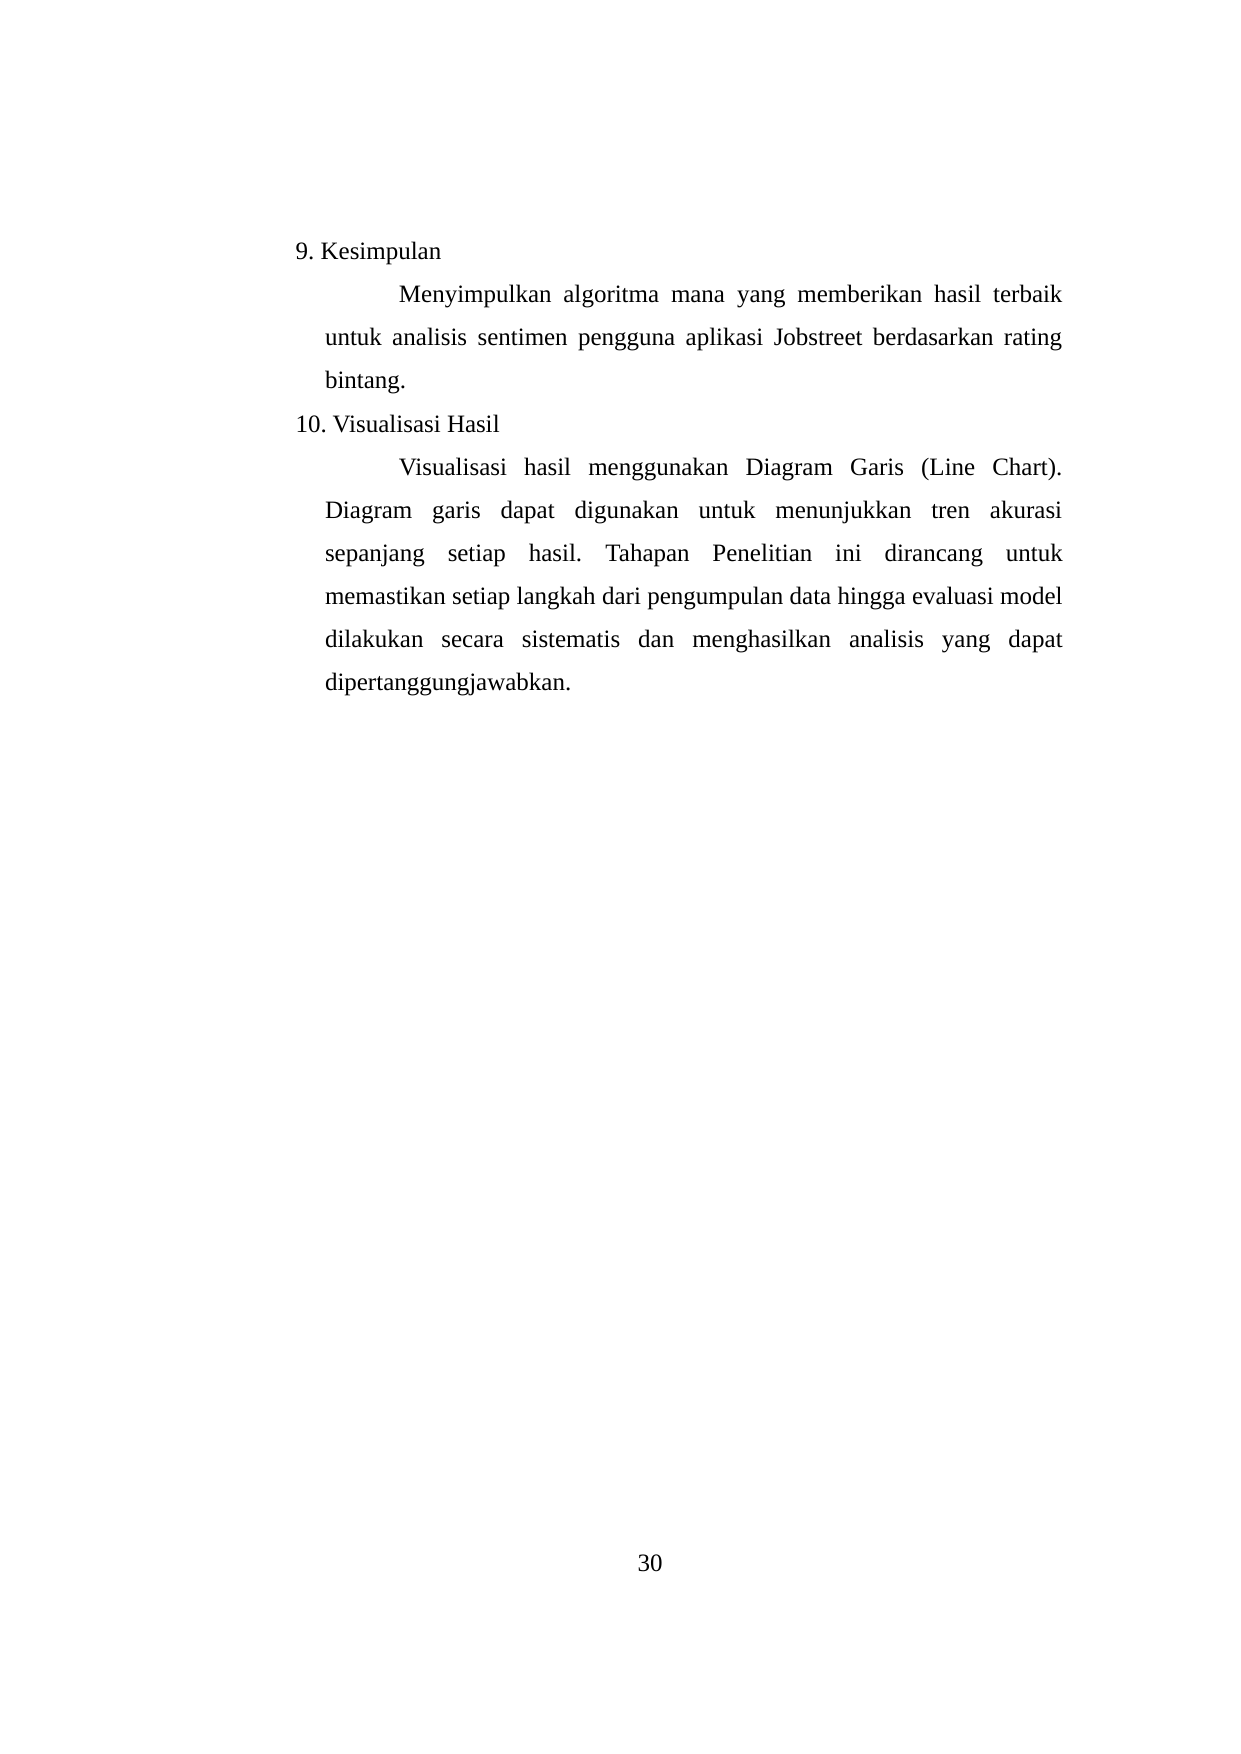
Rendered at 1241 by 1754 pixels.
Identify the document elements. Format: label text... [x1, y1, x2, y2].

text Menyimpulkan algoritma mana yang memberikan hasil terbaik untuk analisis sentimen pengguna aplikasi Jobstreet berdasarkan rating bintang. [325, 279, 1063, 394]
text 10. Visualisasi Hasil [295, 409, 1063, 437]
text 9. Kesimpulan [295, 236, 1063, 265]
text Visualisasi hasil menggunakan Diagram Garis (Line Chart). Diagram garis dapat digunakan untuk menunjukkan tren akurasi sepanjang setiap hasil. Tahapan Penelitian ini dirancang untuk memastikan setiap langkah dari pengumpulan data hingga evaluasi model dilakukan secara sistematis dan menghasilkan analisis yang dapat dipertanggungjawabkan. [325, 452, 1063, 696]
